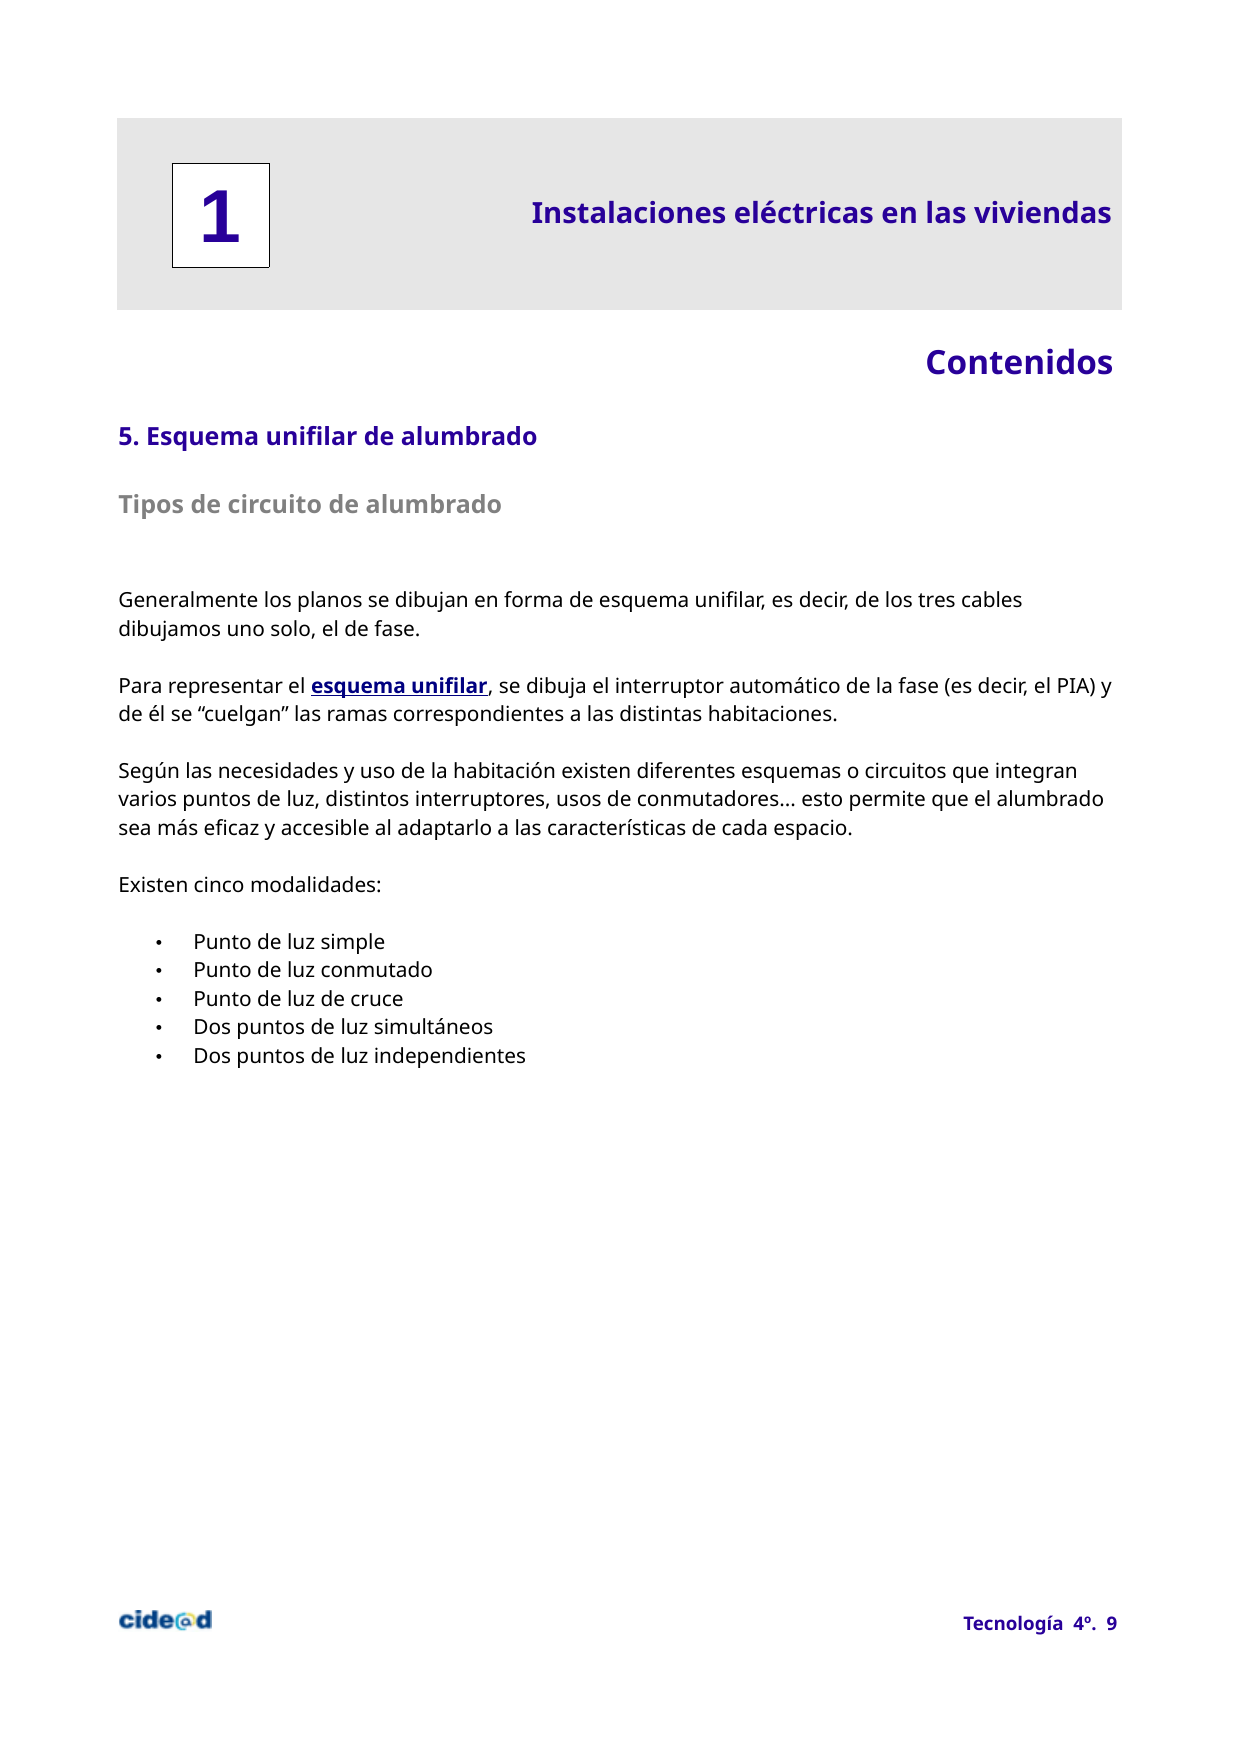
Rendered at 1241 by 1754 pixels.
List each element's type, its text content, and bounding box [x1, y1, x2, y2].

text Tipos de circuito de alumbrado [118, 486, 1122, 521]
text 5. Esquema unifilar de alumbrado [118, 418, 1122, 452]
table_header Instalaciones eléctricas en las viviendas [117, 118, 1122, 310]
text Contenidos [118, 339, 1122, 384]
text Generalmente los planos se dibujan en forma de esquema unifilar, es decir, de los tres cables dibujamos uno solo, el de fase. Para representar el esquema unifilar, se dibuja el interruptor automático de la fase (es decir, el PIA) y de él se “cuelgan” las ramas correspondientes a las distintas habitaciones. Según las necesidades y uso de la habitación existen diferentes esquemas o circuitos que integran varios puntos de luz, distintos interruptores, usos de conmutadores... esto permite que el alumbrado sea más eficaz y accesible al adaptarlo a las características de cada espacio. Existen cinco modalidades: [118, 557, 1122, 927]
list Dos puntos de luz simultáneos [156, 1012, 1122, 1041]
list Punto de luz conmutado [156, 955, 1122, 984]
list Punto de luz de cruce [156, 984, 1122, 1012]
list Punto de luz simple [156, 927, 1122, 955]
picture [118, 1610, 212, 1632]
list Dos puntos de luz independientes [156, 1041, 1122, 1069]
